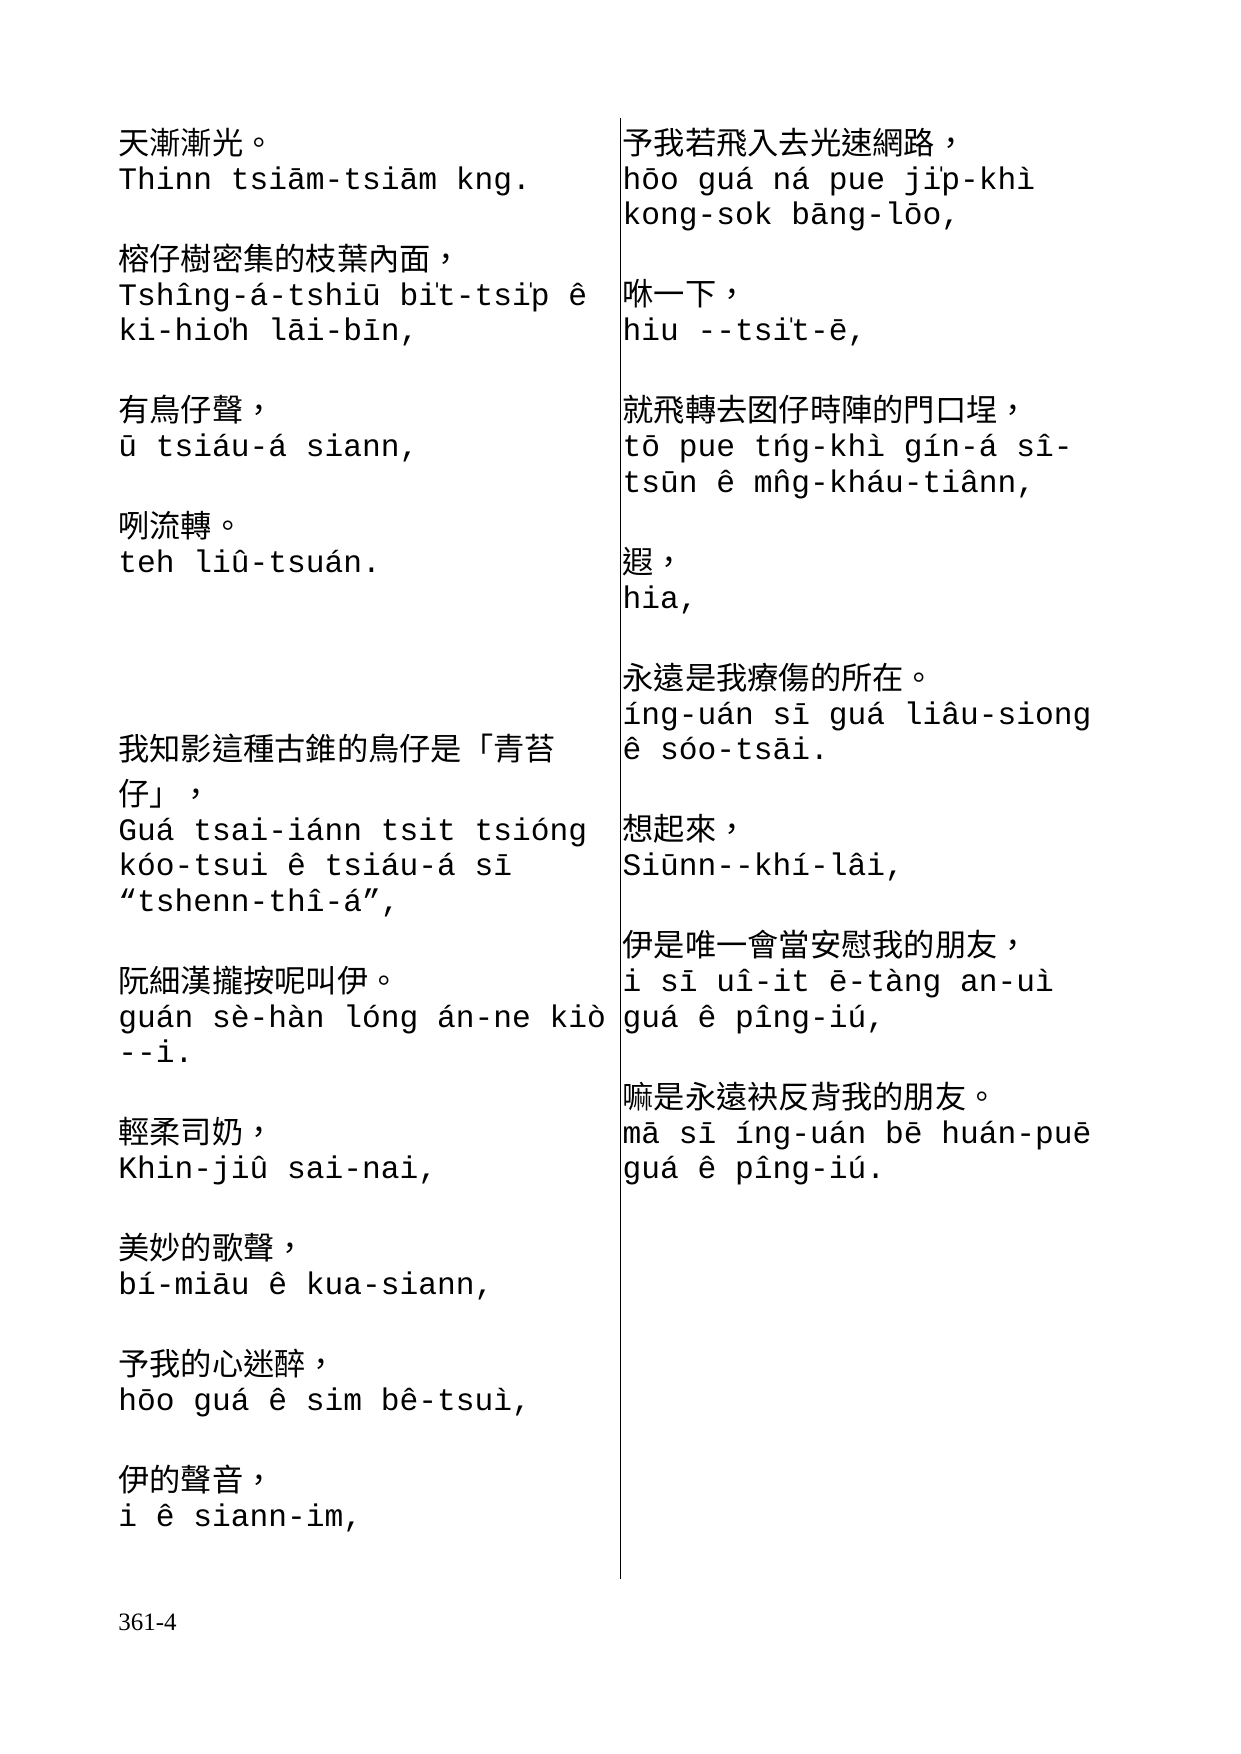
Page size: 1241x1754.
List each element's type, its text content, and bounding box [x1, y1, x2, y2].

text 咧流轉。 [118, 502, 618, 547]
text 就飛轉去囡仔時陣的門口埕， [622, 386, 1122, 431]
text mā sī íng-uán bē huán-puē guá ê pîng-iú. [622, 1117, 1122, 1188]
text 咻一下， [622, 269, 1122, 315]
text 伊的聲音， [118, 1456, 618, 1501]
text 永遠是我療傷的所在。 [622, 653, 1122, 698]
text 阮細漢攏按呢叫伊。 [118, 956, 618, 1001]
text bí-miāu ê kua-siann, [118, 1269, 618, 1304]
text 輕柔司奶， [118, 1107, 618, 1153]
text hiu --tsi̍t-ē, [622, 315, 1122, 350]
text Siūnn--khí-lâi, [622, 850, 1122, 885]
text ū tsiáu-á siann, [118, 431, 618, 466]
text 伊是唯一會當安慰我的朋友， [622, 921, 1122, 966]
text hōo guá ná pue ji̍p-khì kong-sok bāng-lōo, [622, 163, 1122, 234]
text 榕仔樹密集的枝葉內面， [118, 234, 618, 279]
text hōo guá ê sim bê-tsuì, [118, 1385, 618, 1420]
text 美妙的歌聲， [118, 1223, 618, 1269]
text i ê siann-im, [118, 1501, 618, 1536]
text teh liû-tsuán. [118, 547, 618, 582]
text tō pue tńg-khì gín-á sî-tsūn ê mn̂g-kháu-tiânn, [622, 431, 1122, 502]
text 予我的心迷醉， [118, 1339, 618, 1385]
text 我知影這種古錐的鳥仔是「青苔仔」， [118, 724, 618, 814]
text 予我若飛入去光速網路， [622, 118, 1122, 163]
text Guá tsai-iánn tsit tsióng kóo-tsui ê tsiáu-á sī “tshenn-thî-á”, [118, 814, 618, 921]
text guán sè-hàn lóng án-ne kiò --i. [118, 1001, 618, 1072]
text 想起來， [622, 804, 1122, 850]
text íng-uán sī guá liâu-siong ê sóo-tsāi. [622, 698, 1122, 769]
text Tshîng-á-tshiū bi̍t-tsi̍p ê ki-hio̍h lāi-bīn, [118, 279, 618, 350]
text i sī uî-it ē-tàng an-uì guá ê pîng-iú, [622, 966, 1122, 1037]
text 天漸漸光。 [118, 118, 618, 163]
text 有鳥仔聲， [118, 386, 618, 431]
text Khin-jiû sai-nai, [118, 1153, 618, 1188]
text hia, [622, 582, 1122, 618]
text Thinn tsiām-tsiām kng. [118, 163, 618, 199]
text 遐， [622, 537, 1122, 582]
text 嘛是永遠袂反背我的朋友。 [622, 1072, 1122, 1117]
